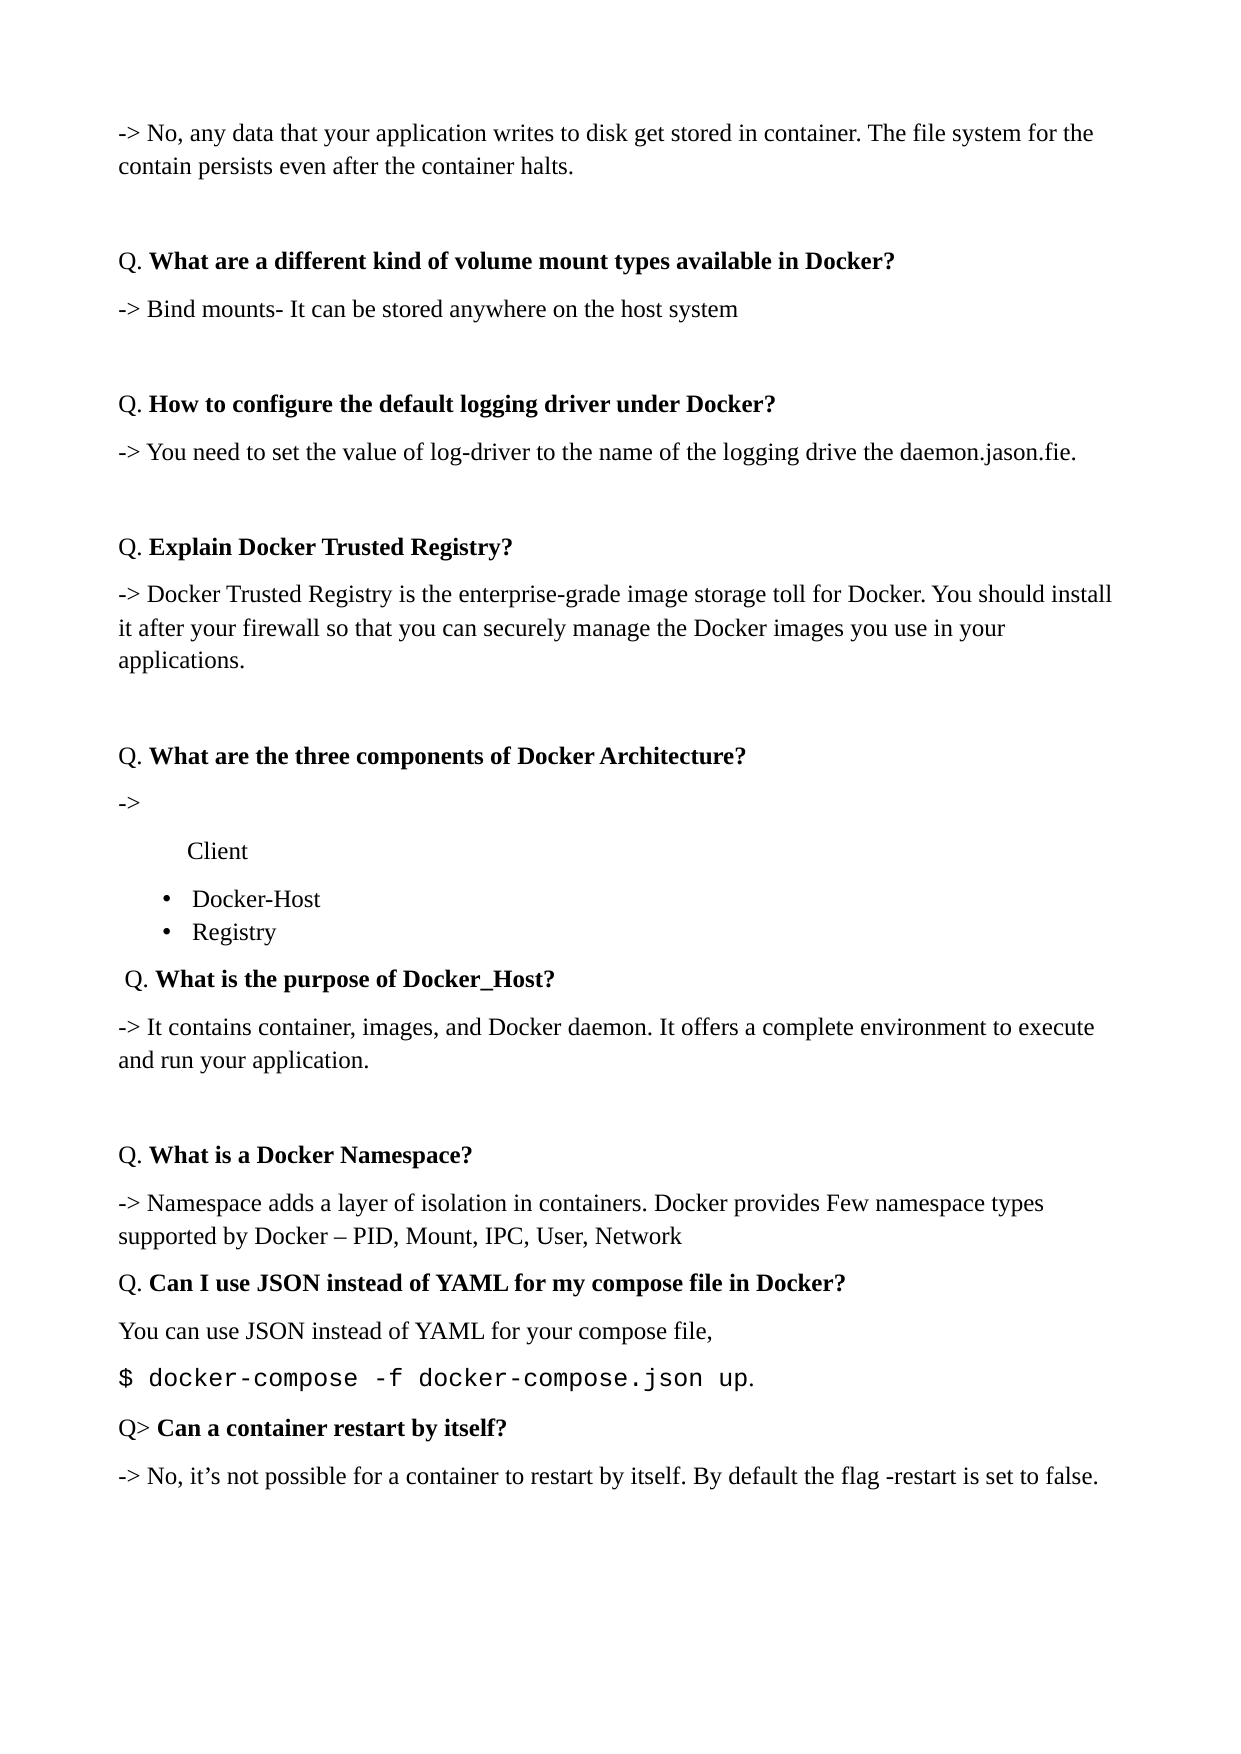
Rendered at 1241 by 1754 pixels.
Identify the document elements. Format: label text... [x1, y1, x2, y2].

text Q. How to configure the default logging driver under Docker? [118, 389, 1122, 418]
text -> [118, 788, 1122, 817]
text You can use JSON instead of YAML for your compose file, [118, 1316, 1122, 1345]
text -> It contains container, images, and Docker daemon. It offers a complete environment to execute and run your application. [118, 1012, 1122, 1074]
text -> No, it’s not possible for a container to restart by itself. By default the flag -restart is set to false. [118, 1461, 1122, 1490]
text $ docker-compose -f docker-compose.json up. [118, 1363, 1122, 1394]
text Q. What is a Docker Namespace? [118, 1140, 1122, 1169]
text Client [118, 836, 1122, 865]
text -> Docker Trusted Registry is the enterprise-grade image storage toll for Docker. You should install it after your firewall so that you can securely manage the Docker images you use in your applications. [118, 579, 1122, 674]
text Q. What is the purpose of Docker_Host? [118, 964, 1122, 993]
text Q. What are the three components of Docker Architecture? [118, 741, 1122, 769]
text -> No, any data that your application writes to disk get stored in container. The file system for the contain persists even after the container halts. [118, 118, 1122, 180]
text Q. What are a different kind of volume mount types available in Docker? [118, 246, 1122, 275]
text Q. Explain Docker Trusted Registry? [118, 532, 1122, 561]
text Q. Can I use JSON instead of YAML for my compose file in Docker? [118, 1268, 1122, 1297]
list Docker-Host [162, 884, 1122, 912]
text -> Namespace adds a layer of isolation in containers. Docker provides Few namespace types supported by Docker – PID, Mount, IPC, User, Network [118, 1188, 1122, 1249]
text Q> Can a container restart by itself? [118, 1413, 1122, 1442]
text -> You need to set the value of log-driver to the name of the logging drive the daemon.jason.fie. [118, 437, 1122, 466]
list Registry [162, 917, 1122, 945]
text -> Bind mounts- It can be stored anywhere on the host system [118, 294, 1122, 323]
